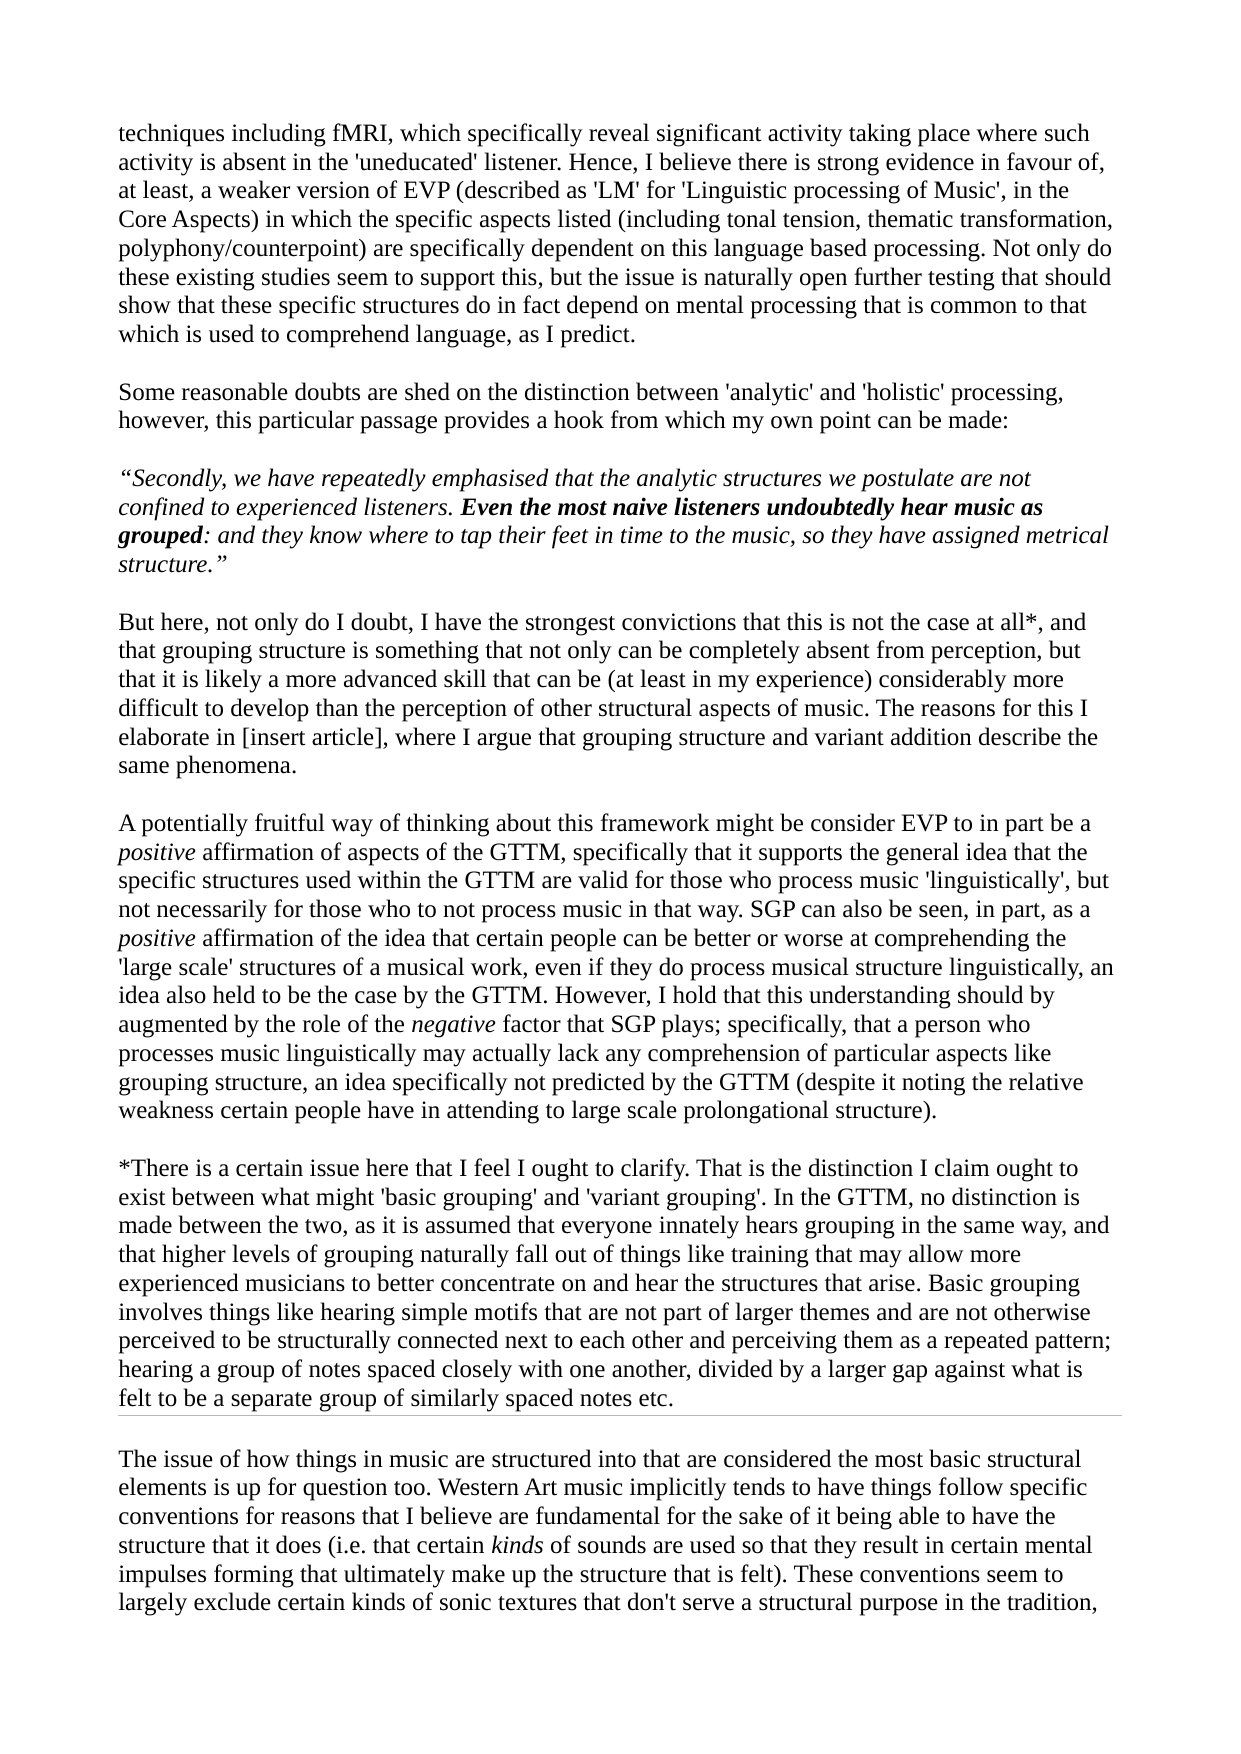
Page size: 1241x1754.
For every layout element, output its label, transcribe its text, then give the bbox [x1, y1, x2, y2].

text The issue of how things in music are structured into that are considered the most basic structural elements is up for question too. Western Art music implicitly tends to have things follow specific conventions for reasons that I believe are fundamental for the sake of it being able to have the structure that it does (i.e. that certain kinds of sounds are used so that they result in certain mental impulses forming that ultimately make up the structure that is felt). These conventions seem to largely exclude certain kinds of sonic textures that don't serve a structural purpose in the tradition, [118, 1444, 1122, 1616]
text But here, not only do I doubt, I have the strongest convictions that this is not the case at all*, and that grouping structure is something that not only can be completely absent from perception, but that it is likely a more advanced skill that can be (at least in my experience) considerably more difficult to develop than the perception of other structural aspects of music. The reasons for this I elaborate in [insert article], where I argue that grouping structure and variant addition describe the same phenomena. [118, 607, 1122, 779]
text Some reasonable doubts are shed on the distinction between 'analytic' and 'holistic' processing, however, this particular passage provides a hook from which my own point can be made: [118, 377, 1122, 434]
text *There is a certain issue here that I feel I ought to clarify. That is the distinction I claim ought to exist between what might 'basic grouping' and 'variant grouping'. In the GTTM, no distinction is made between the two, as it is assumed that everyone innately hears grouping in the same way, and that higher levels of grouping naturally fall out of things like training that may allow more experienced musicians to better concentrate on and hear the structures that arise. Basic grouping involves things like hearing simple motifs that are not part of larger themes and are not otherwise perceived to be structurally connected next to each other and perceiving them as a repeated pattern; hearing a group of notes spaced closely with one another, divided by a larger gap against what is felt to be a separate group of similarly spaced notes etc. [118, 1153, 1122, 1415]
text techniques including fMRI, which specifically reveal significant activity taking place where such activity is absent in the 'uneducated' listener. Hence, I believe there is strong evidence in favour of, at least, a weaker version of EVP (described as 'LM' for 'Linguistic processing of Music', in the Core Aspects) in which the specific aspects listed (including tonal tension, thematic transformation, polyphony/counterpoint) are specifically dependent on this language based processing. Not only do these existing studies seem to support this, but the issue is naturally open further testing that should show that these specific structures do in fact depend on mental processing that is common to that which is used to comprehend language, as I predict. [118, 118, 1122, 348]
text “Secondly, we have repeatedly emphasised that the analytic structures we postulate are not confined to experienced listeners. Even the most naive listeners undoubtedly hear music as grouped: and they know where to tap their feet in time to the music, so they have assigned metrical structure.” [118, 463, 1122, 578]
text A potentially fruitful way of thinking about this framework might be consider EVP to in part be a positive affirmation of aspects of the GTTM, specifically that it supports the general idea that the specific structures used within the GTTM are valid for those who process music 'linguistically', but not necessarily for those who to not process music in that way. SGP can also be seen, in part, as a positive affirmation of the idea that certain people can be better or worse at comprehending the 'large scale' structures of a musical work, even if they do process musical structure linguistically, an idea also held to be the case by the GTTM. However, I hold that this understanding should by augmented by the role of the negative factor that SGP plays; specifically, that a person who processes music linguistically may actually lack any comprehension of particular aspects like grouping structure, an idea specifically not predicted by the GTTM (despite it noting the relative weakness certain people have in attending to large scale prolongational structure). [118, 808, 1122, 1124]
